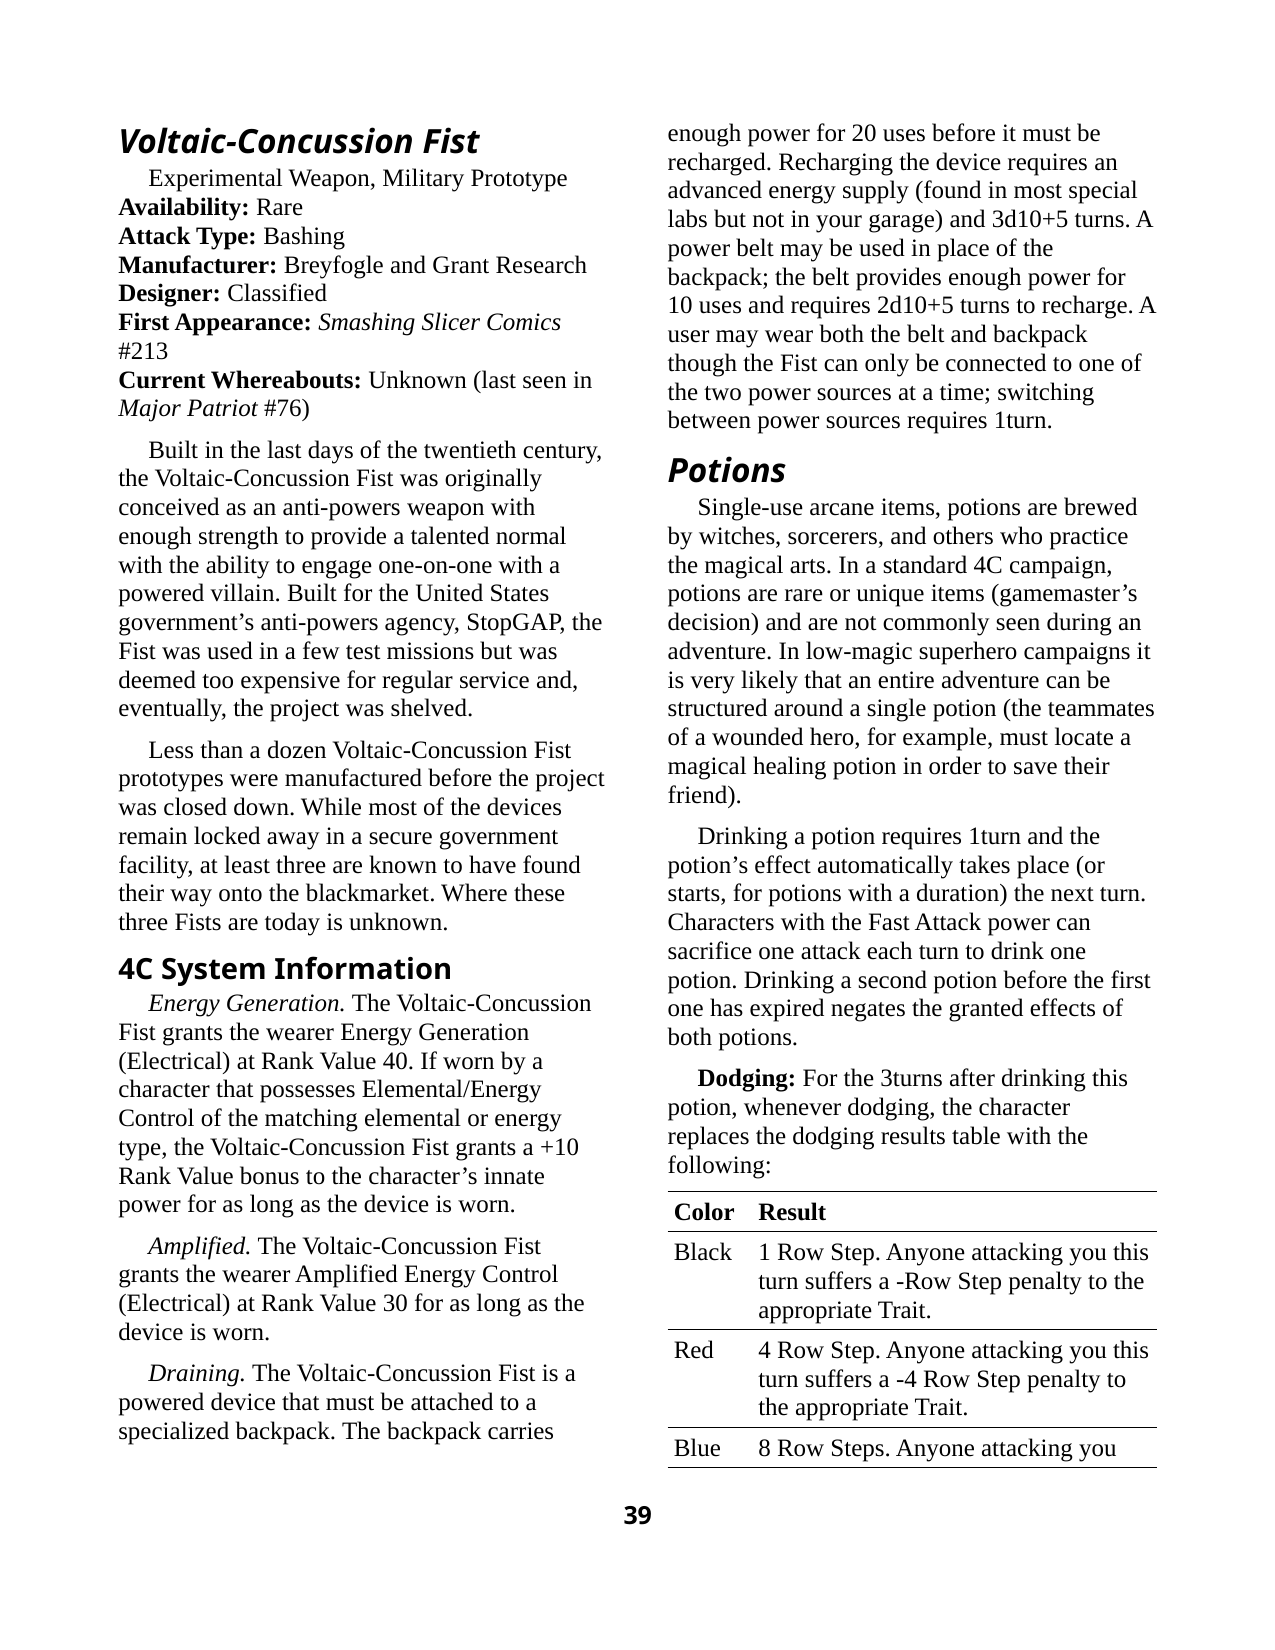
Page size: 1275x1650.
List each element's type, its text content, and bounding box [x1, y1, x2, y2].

subtitle Potions [667, 447, 1157, 492]
subtitle Voltaic-Concussion Fist [118, 118, 607, 163]
text Draining. The Voltaic-Concussion Fist is a powered device that must be attached to a specialized backpack. The backpack carries [118, 1358, 607, 1444]
text Energy Generation. The Voltaic-Concussion Fist grants the wearer Energy Generation (Electrical) at Rank Value 40. If worn by a character that possesses Elemental/Energy Control of the matching elemental or energy type, the Voltaic-Concussion Fist grants a +10 Rank Value bonus to the character’s innate power for as long as the device is worn. [118, 988, 607, 1218]
table_cell 1 Row Step. Anyone attacking you this turn suffers a -Row Step penalty to the appropriate Trait. [753, 1232, 1157, 1329]
text Dodging: For the 3turns after drinking this potion, whenever dodging, the character replaces the dodging results table with the following: [667, 1063, 1157, 1178]
table_cell 4 Row Step. Anyone attacking you this turn suffers a -4 Row Step penalty to the appropriate Trait. [753, 1330, 1157, 1427]
table_header Color [668, 1192, 752, 1231]
text Drinking a potion requires 1turn and the potion’s effect automatically takes place (or starts, for potions with a duration) the next turn. Characters with the Fast Attack power can sacrifice one attack each turn to drink one potion. Drinking a second potion before the first one has expired negates the granted effects of both potions. [667, 821, 1157, 1051]
text Single-use arcane items, potions are brewed by witches, sorcerers, and others who practice the magical arts. In a standard 4C campaign, potions are rare or unique items (gamemaster’s decision) and are not commonly seen during an adventure. In low-magic superhero campaigns it is very likely that an entire adventure can be structured around a single potion (the teammates of a wounded hero, for example, must locate a magical healing potion in order to save their friend). [667, 492, 1157, 808]
text Less than a dozen Voltaic-Concussion Fist prototypes were manufactured before the project was closed down. While most of the devices remain locked away in a secure government facility, at least three are known to have found their way onto the blackmarket. Where these three Fists are today is unknown. [118, 735, 607, 936]
subtitle 4C System Information [118, 948, 607, 988]
table_cell 8 Row Steps. Anyone attacking you [753, 1428, 1157, 1467]
text Experimental Weapon, Military Prototype Availability: Rare Attack Type: Bashing Manufacturer: Breyfogle and Grant Research Designer: Classified First Appearance: Smashing Slicer Comics #213 Current Whereabouts: Unknown (last seen in Major Patriot #76) [118, 163, 607, 422]
text Built in the last days of the twentieth century, the Voltaic-Concussion Fist was originally conceived as an anti-powers weapon with enough strength to provide a talented normal with the ability to engage one-on-one with a powered villain. Built for the United States government’s anti-powers agency, StopGAP, the Fist was used in a few test missions but was deemed too expensive for regular service and, eventually, the project was shelved. [118, 435, 607, 722]
table_cell Blue [668, 1428, 752, 1467]
text Amplified. The Voltaic-Concussion Fist grants the wearer Amplified Energy Control (Electrical) at Rank Value 30 for as long as the device is worn. [118, 1231, 607, 1346]
table_header Result [753, 1192, 1157, 1231]
text enough power for 20 uses before it must be recharged. Recharging the device requires an advanced energy supply (found in most special labs but not in your garage) and 3d10+5 turns. A power belt may be used in place of the backpack; the belt provides enough power for 10 uses and requires 2d10+5 turns to recharge. A user may wear both the belt and backpack though the Fist can only be connected to one of the two power sources at a time; switching between power sources requires 1turn. [667, 118, 1157, 434]
table_cell Black [668, 1232, 752, 1329]
table_cell Red [668, 1330, 752, 1427]
